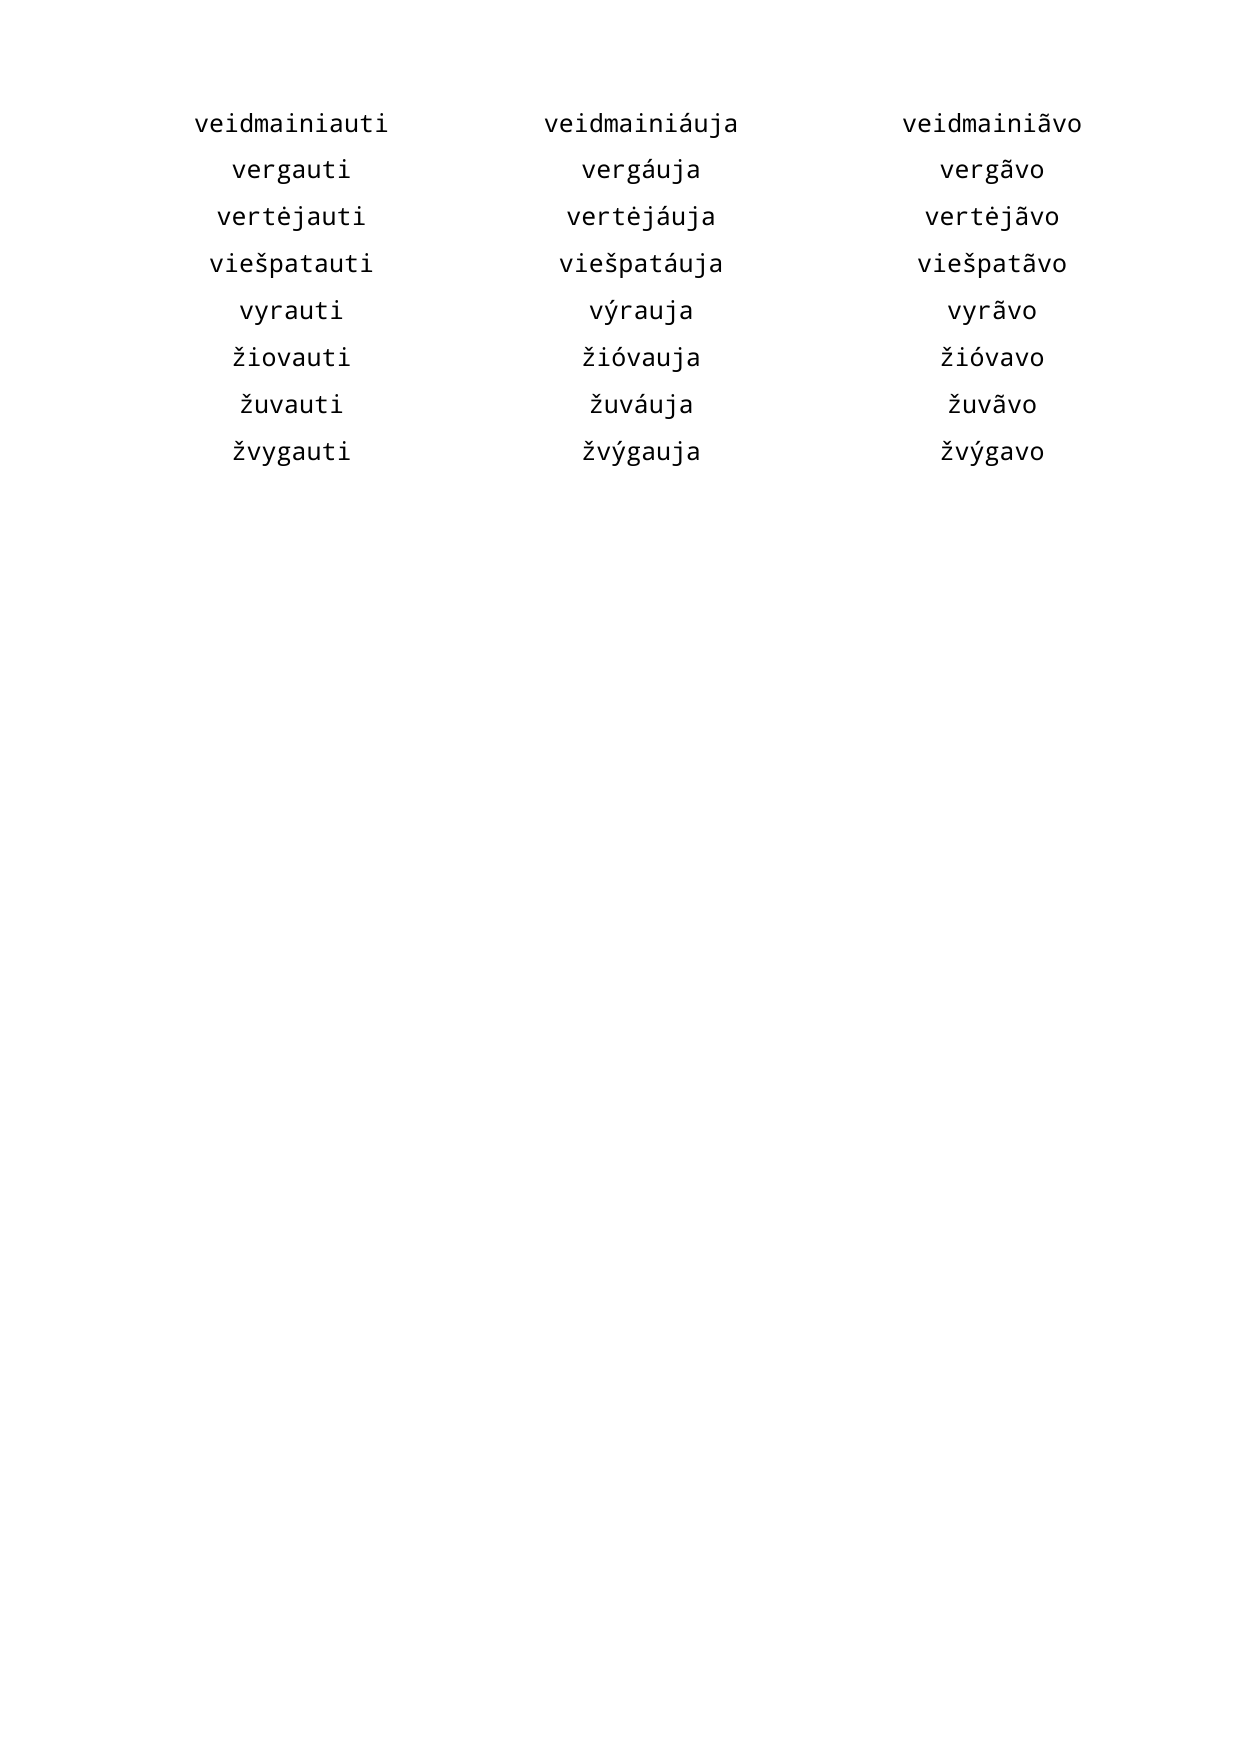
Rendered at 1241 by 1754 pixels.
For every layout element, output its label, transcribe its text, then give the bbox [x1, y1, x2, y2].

table_cell vergáuja [465, 153, 817, 200]
table_cell žuvãvo [817, 387, 1181, 434]
table_cell veidmainiáuja [465, 106, 817, 153]
table_cell vergãvo [817, 153, 1181, 200]
table_cell vertėjáuja [465, 200, 817, 247]
table_cell viešpatãvo [817, 247, 1181, 293]
table_cell vertėjauti [118, 200, 465, 247]
table_cell žvýgauja [465, 434, 817, 481]
table_cell [118, 59, 465, 106]
table_cell žióvauja [465, 340, 817, 387]
table_cell vertėjãvo [817, 200, 1181, 247]
table_cell [817, 59, 1181, 106]
table_cell veidmainiãvo [817, 106, 1181, 153]
table_cell žvýgavo [817, 434, 1181, 481]
table_cell žvygauti [118, 434, 465, 481]
table_cell výrauja [465, 294, 817, 340]
table_cell žióvavo [817, 340, 1181, 387]
table_cell žuvauti [118, 387, 465, 434]
table_cell vyrãvo [817, 294, 1181, 340]
table_cell žuváuja [465, 387, 817, 434]
table_cell viešpatáuja [465, 247, 817, 293]
table_cell viešpatauti [118, 247, 465, 293]
table_cell veidmainiauti [118, 106, 465, 153]
table_cell vergauti [118, 153, 465, 200]
table_cell žiovauti [118, 340, 465, 387]
table_cell vyrauti [118, 294, 465, 340]
table_cell [465, 59, 817, 106]
